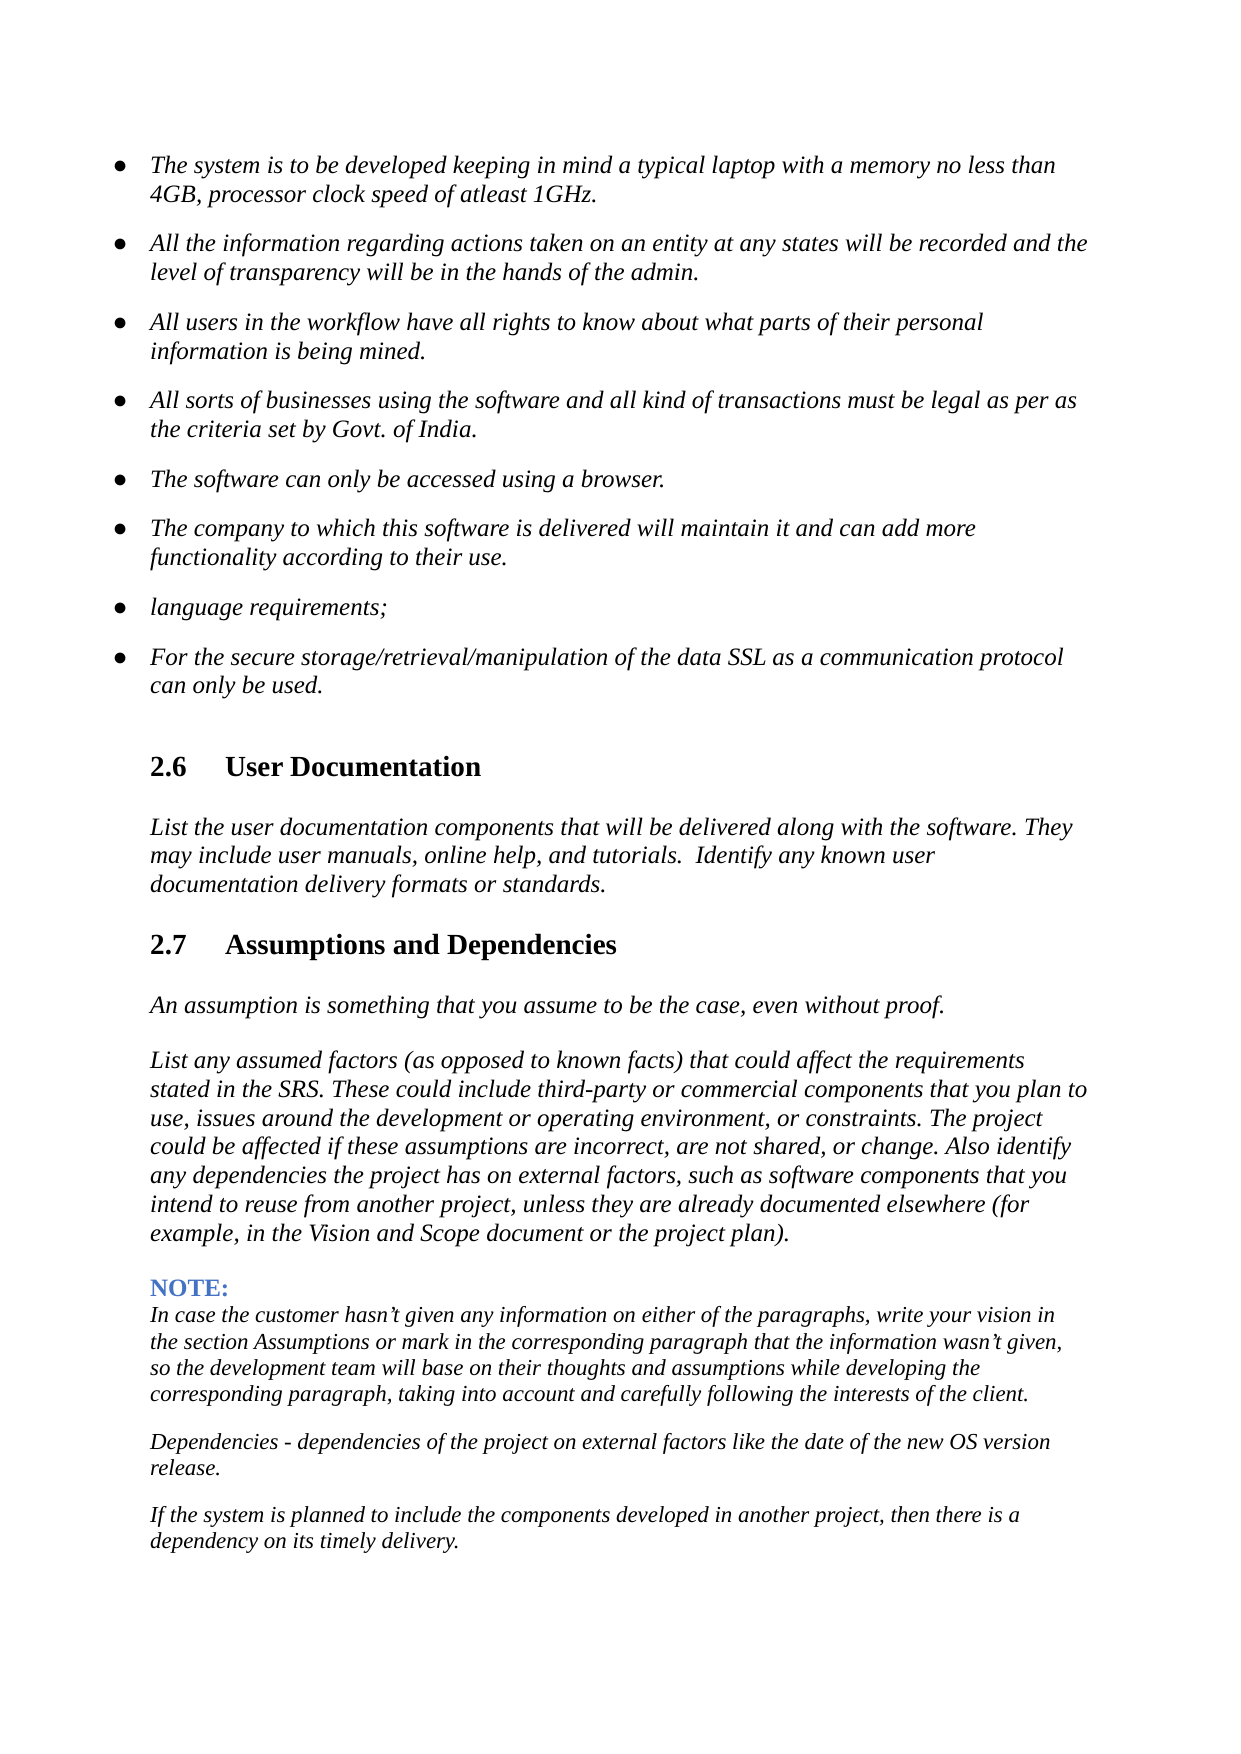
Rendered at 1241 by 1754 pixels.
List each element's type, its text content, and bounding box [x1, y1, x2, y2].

list The company to which this software is delivered will maintain it and can add more functionality according to their use. [112, 513, 1090, 571]
list All sorts of businesses using the software and all kind of transactions must be legal as per as the criteria set by Govt. of India. [112, 385, 1090, 443]
subtitle 2.7 Assumptions and Dependencies [150, 927, 1090, 961]
text List any assumed factors (as opposed to known facts) that could affect the requirements stated in the SRS. These could include third-party or commercial components that you plan to use, issues around the development or operating environment, or constraints. The project could be affected if these assumptions are incorrect, are not shared, or change. Also identify any dependencies the project has on external factors, such as software components that you intend to reuse from another project, unless they are already documented elsewhere (for example, in the Vision and Scope document or the project plan). NOTE: [150, 1045, 1090, 1301]
subtitle 2.6 User Documentation [150, 749, 1090, 783]
text List the user documentation components that will be delivered along with the software. They may include user manuals, online help, and tutorials. Identify any known user documentation delivery formats or standards. [150, 812, 1090, 898]
text In case the customer hasn’t given any information on either of the paragraphs, write your vision in the section Assumptions or mark in the corresponding paragraph that the information wasn’t given, so the development team will base on their thoughts and assumptions while developing the corresponding paragraph, taking into account and carefully following the interests of the client. [150, 1301, 1090, 1407]
list All the information regarding actions taken on an entity at any states will be recorded and the level of transparency will be in the hands of the admin. [112, 228, 1090, 286]
text An assumption is something that you assume to be the case, even without proof. [150, 990, 1090, 1019]
list The software can only be accessed using a browser. [112, 464, 1090, 493]
text Dependencies - dependencies of the project on external factors like the date of the new OS version release. [150, 1428, 1090, 1480]
list For the secure storage/retrieval/manipulation of the data SSL as a communication protocol can only be used. [112, 642, 1090, 699]
list language requirements; [112, 592, 1090, 621]
list The system is to be developed keeping in mind a typical laptop with a memory no less than 4GB, processor clock speed of atleast 1GHz. [112, 150, 1090, 208]
text If the system is planned to include the components developed in another project, then there is a dependency on its timely delivery. [150, 1501, 1090, 1554]
list All users in the workflow have all rights to know about what parts of their personal information is being mined. [112, 307, 1090, 364]
